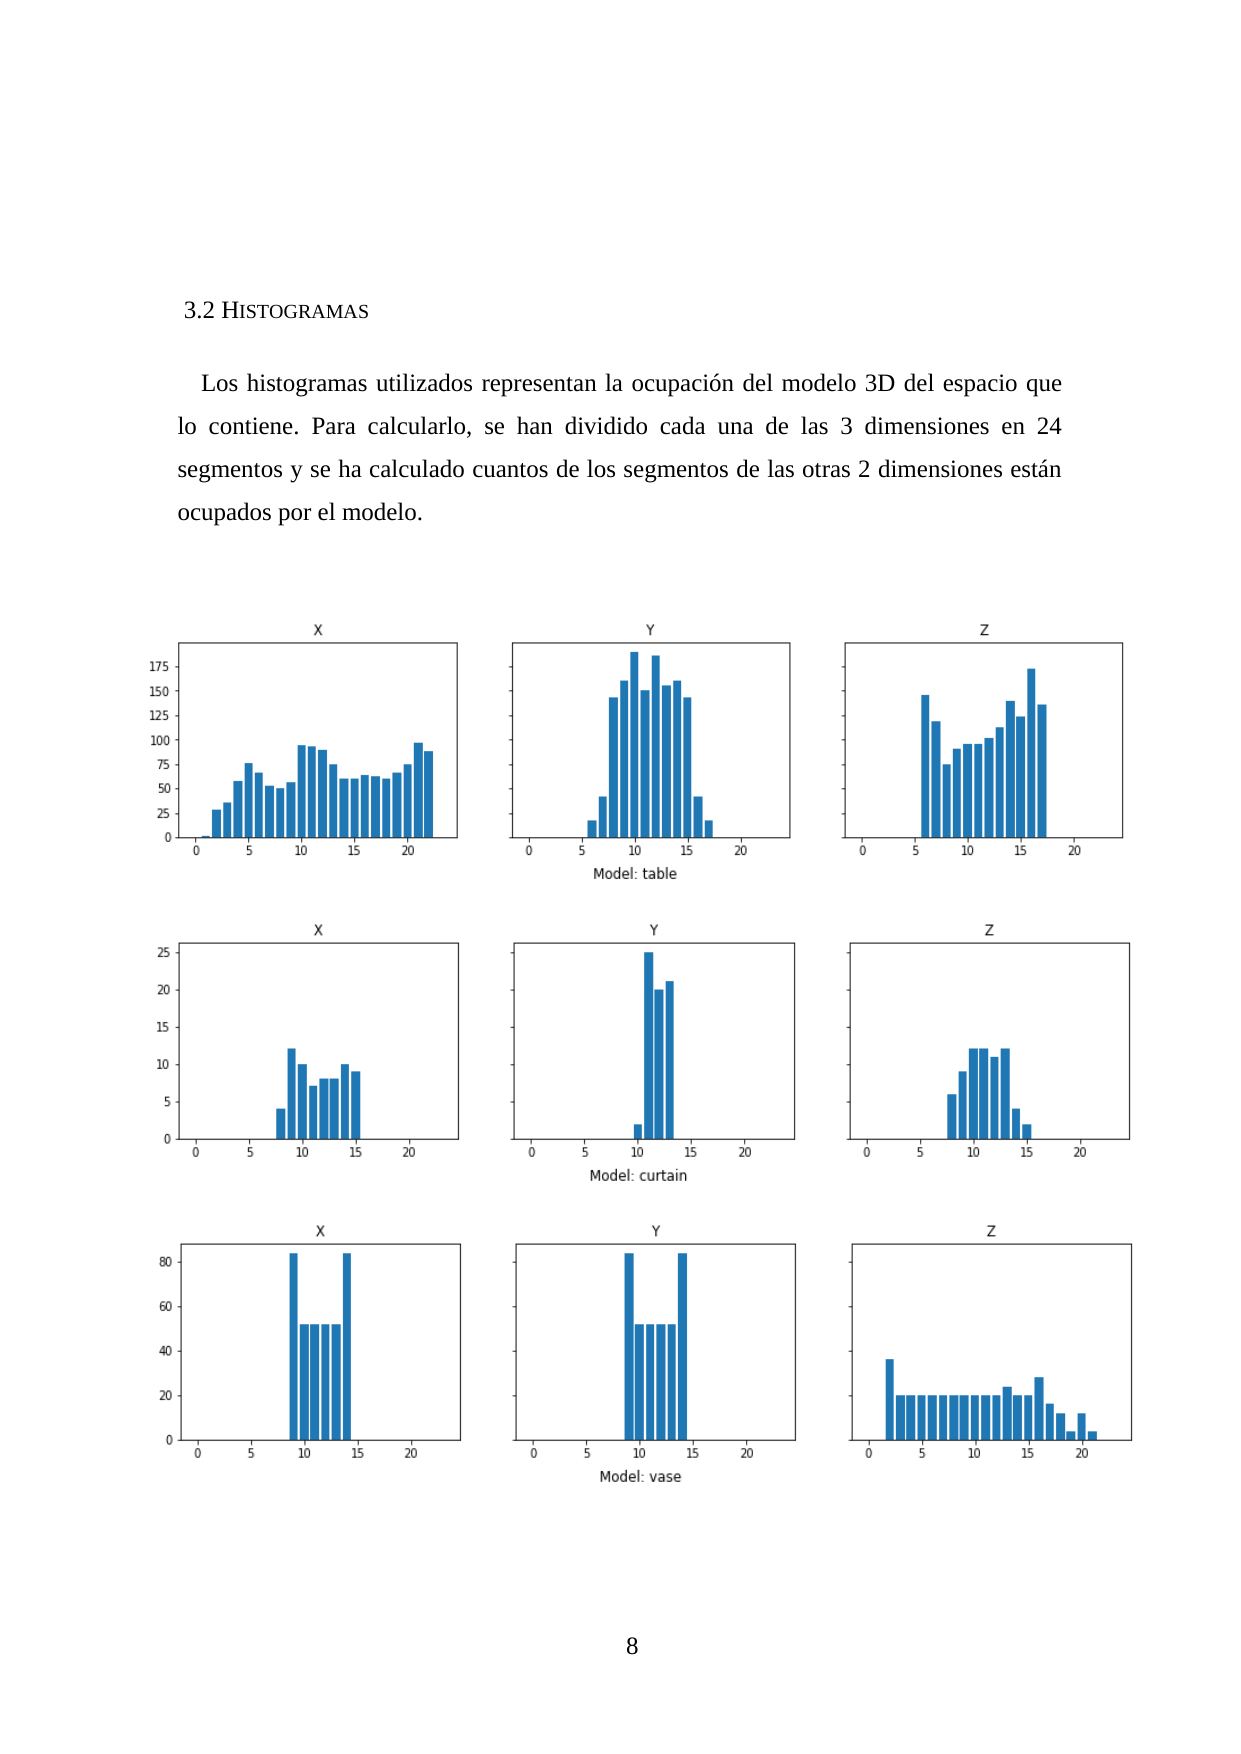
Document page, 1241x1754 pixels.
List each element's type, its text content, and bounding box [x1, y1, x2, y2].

picture [148, 915, 1137, 1193]
text Los histogramas utilizados representan la ocupación del modelo 3D del espacio que lo contiene. Para calcularlo, se han dividido cada una de las 3 dimensiones en 24 segmentos y se ha calculado cuantos de los segmentos de las otras 2 dimensiones están ocupados por el modelo. [177, 368, 1063, 526]
subtitle Histogramas [177, 295, 960, 324]
picture [150, 1216, 1139, 1494]
picture [141, 615, 1130, 891]
